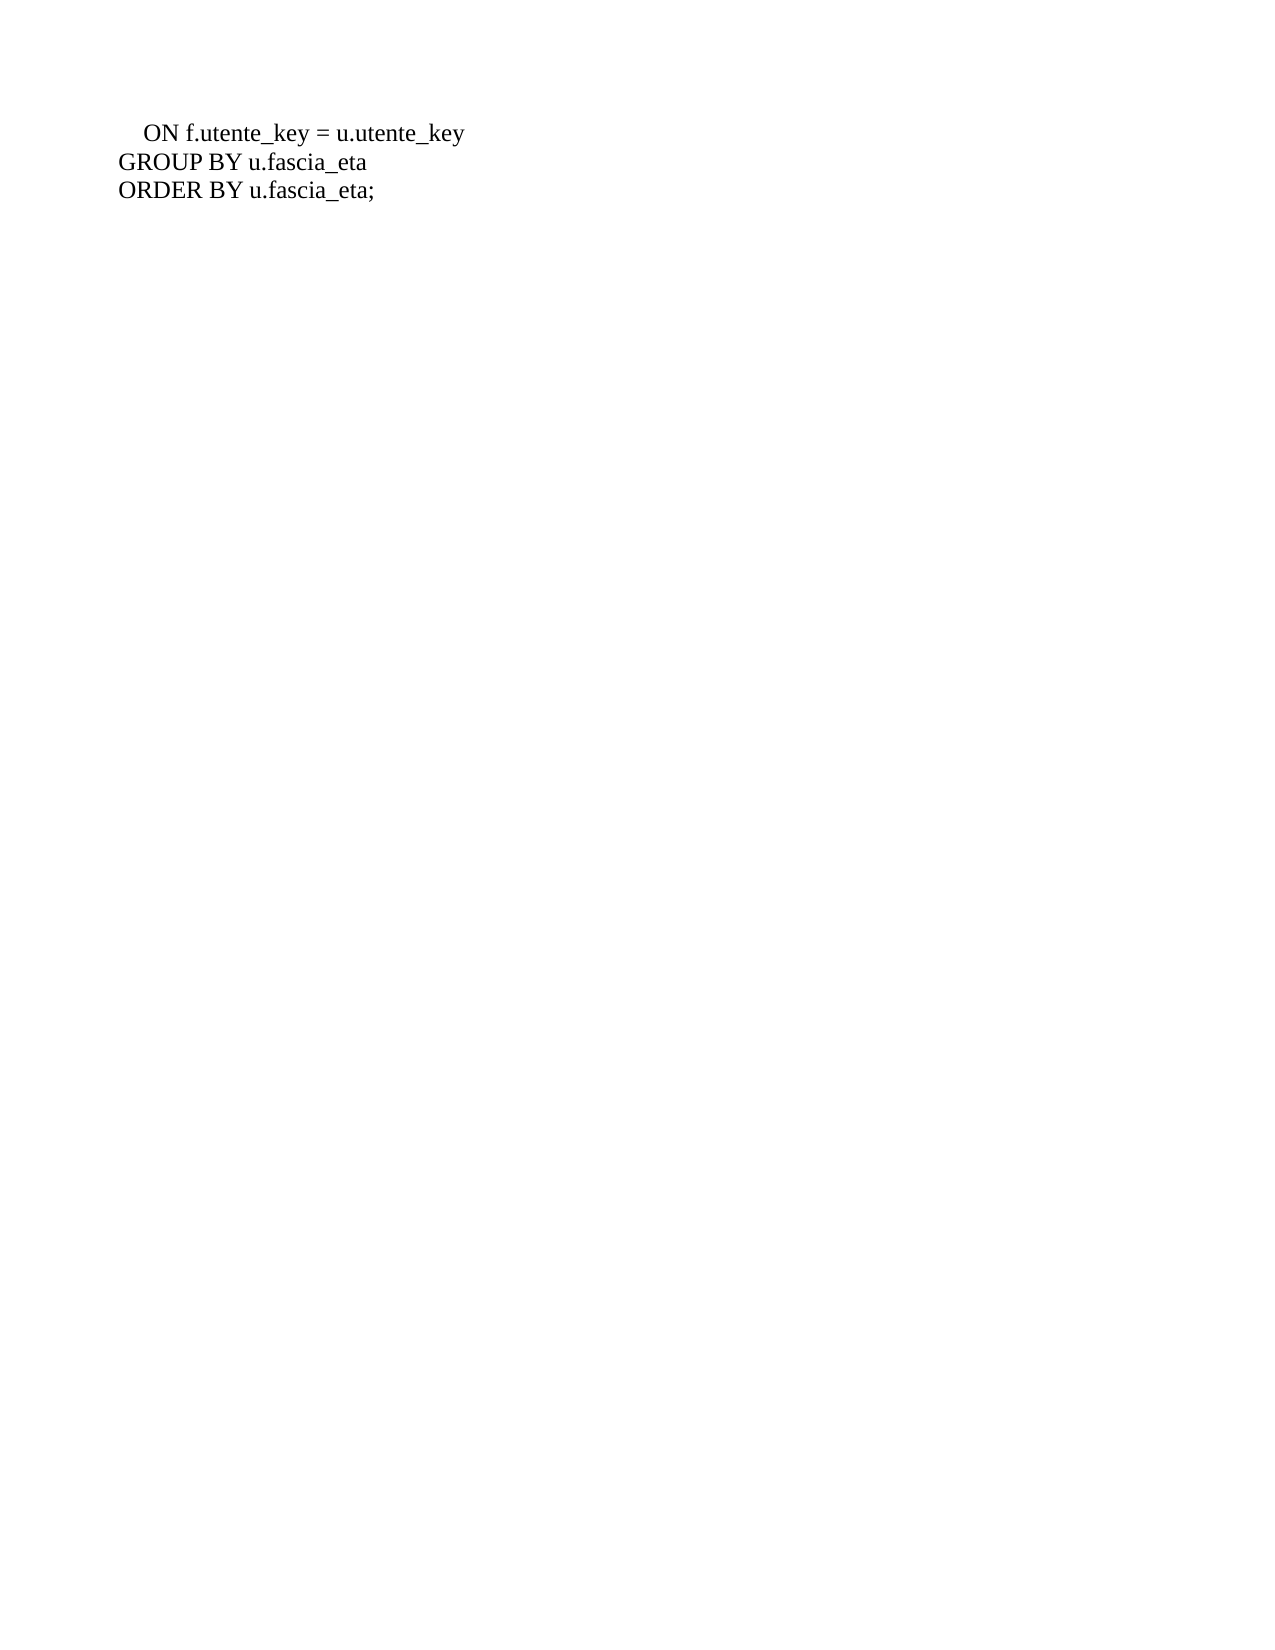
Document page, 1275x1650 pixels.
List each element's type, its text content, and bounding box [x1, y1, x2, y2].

text ON f.utente_key = u.utente_key [118, 118, 1157, 147]
text ORDER BY u.fascia_eta; [118, 176, 1157, 204]
text GROUP BY u.fascia_eta [118, 147, 1157, 176]
